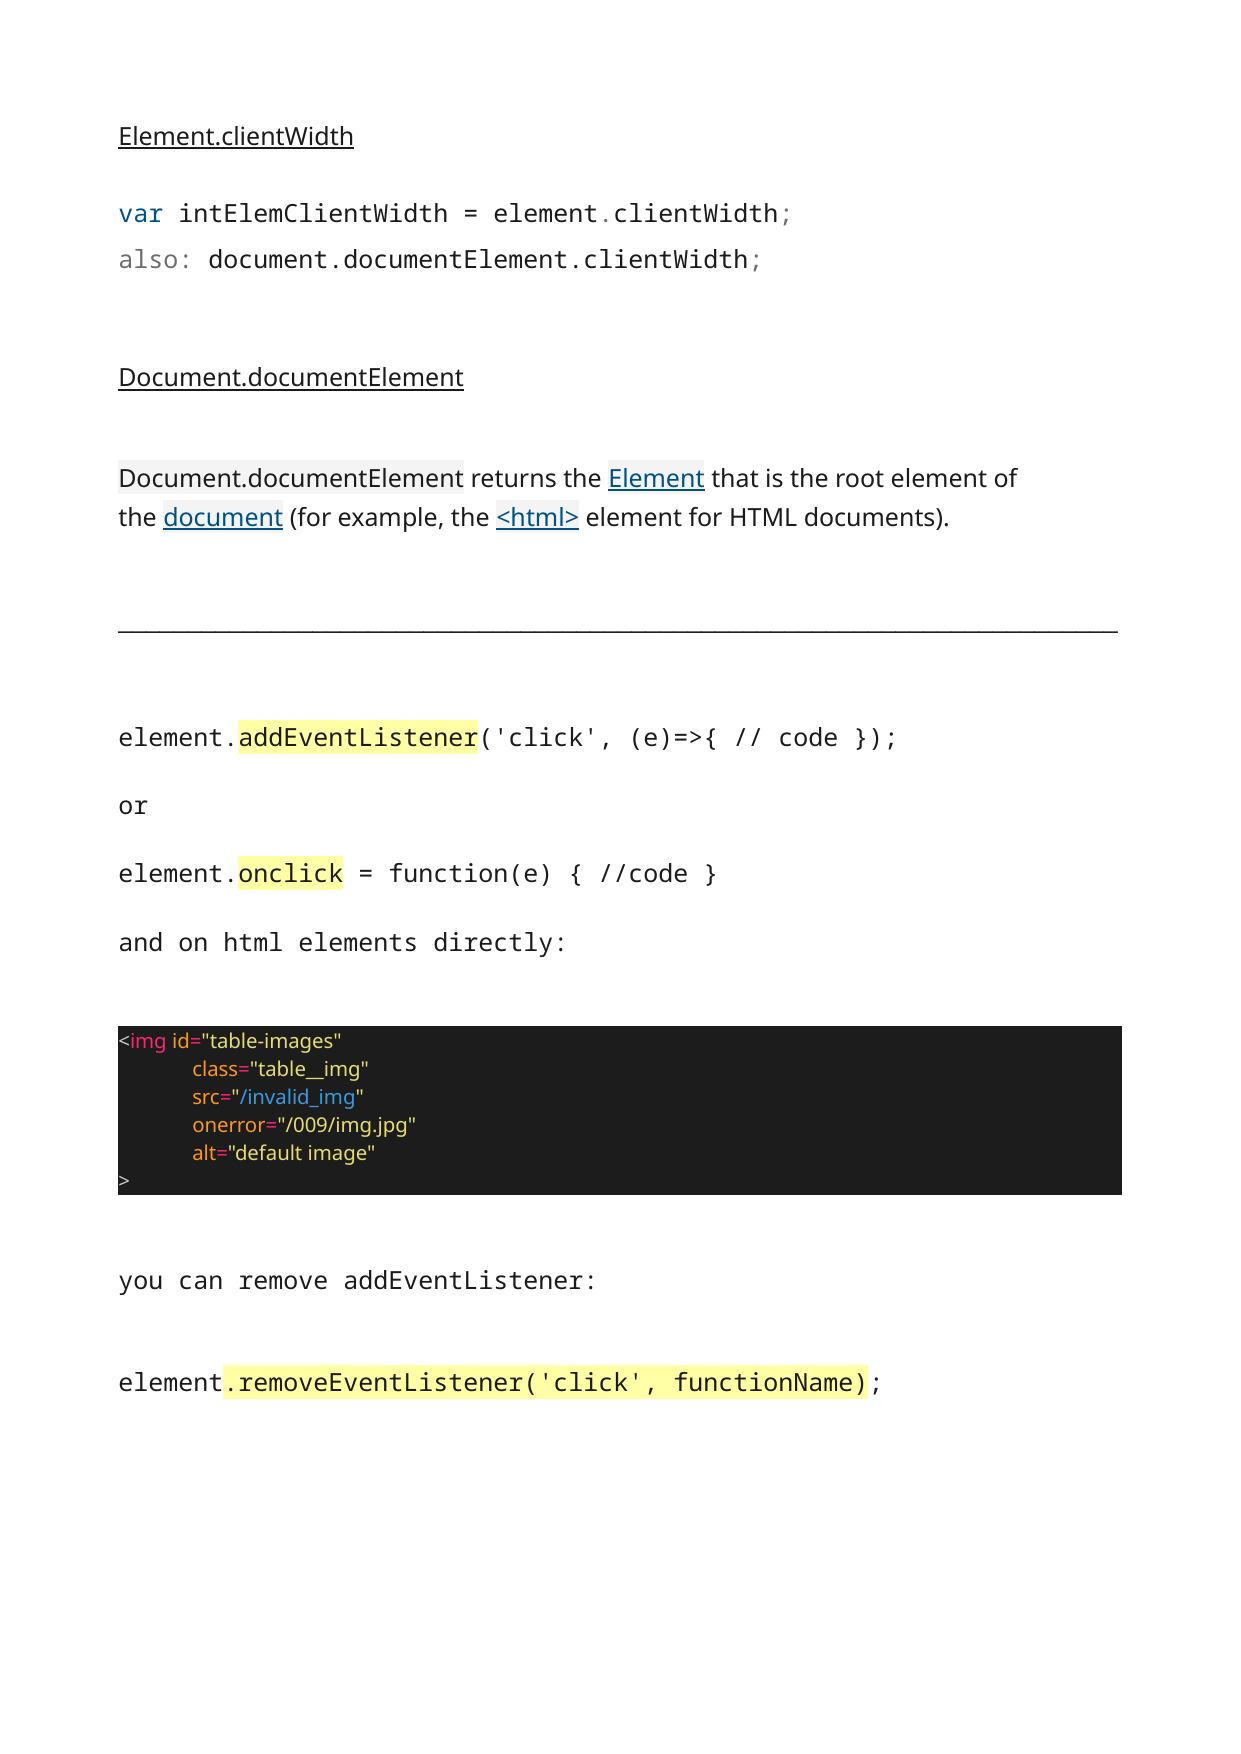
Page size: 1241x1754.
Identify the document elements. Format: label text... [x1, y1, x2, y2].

text Document.documentElement returns the Element that is the root element of the document (for example, the <html> element for HTML documents). [118, 460, 1122, 533]
text onerror="/009/img.jpg" [118, 1110, 1122, 1138]
text or [118, 788, 1122, 822]
text you can remove addEventListener: [118, 1263, 1122, 1297]
text element.removeEventListener('click', functionName); [118, 1365, 1122, 1399]
text and on html elements directly: [118, 924, 1122, 958]
text element.addEventListener('click', (e)=>{ // code }); [118, 720, 1122, 754]
text src="/invalid_img" [118, 1082, 1122, 1110]
subtitle Element.clientWidth [118, 118, 1122, 152]
text alt="default image" [118, 1138, 1122, 1167]
text ________________________________________________________________________ [118, 605, 1122, 634]
subtitle Document.documentElement [118, 360, 1122, 394]
text var intElemClientWidth = element.clientWidth; [118, 195, 1122, 229]
text <img id="table-images" [118, 1026, 1122, 1054]
text also: document.documentElement.clientWidth; [118, 241, 1122, 276]
text class="table__img" [118, 1054, 1122, 1082]
text > [118, 1167, 1122, 1195]
text element.onclick = function(e) { //code } [118, 856, 1122, 890]
